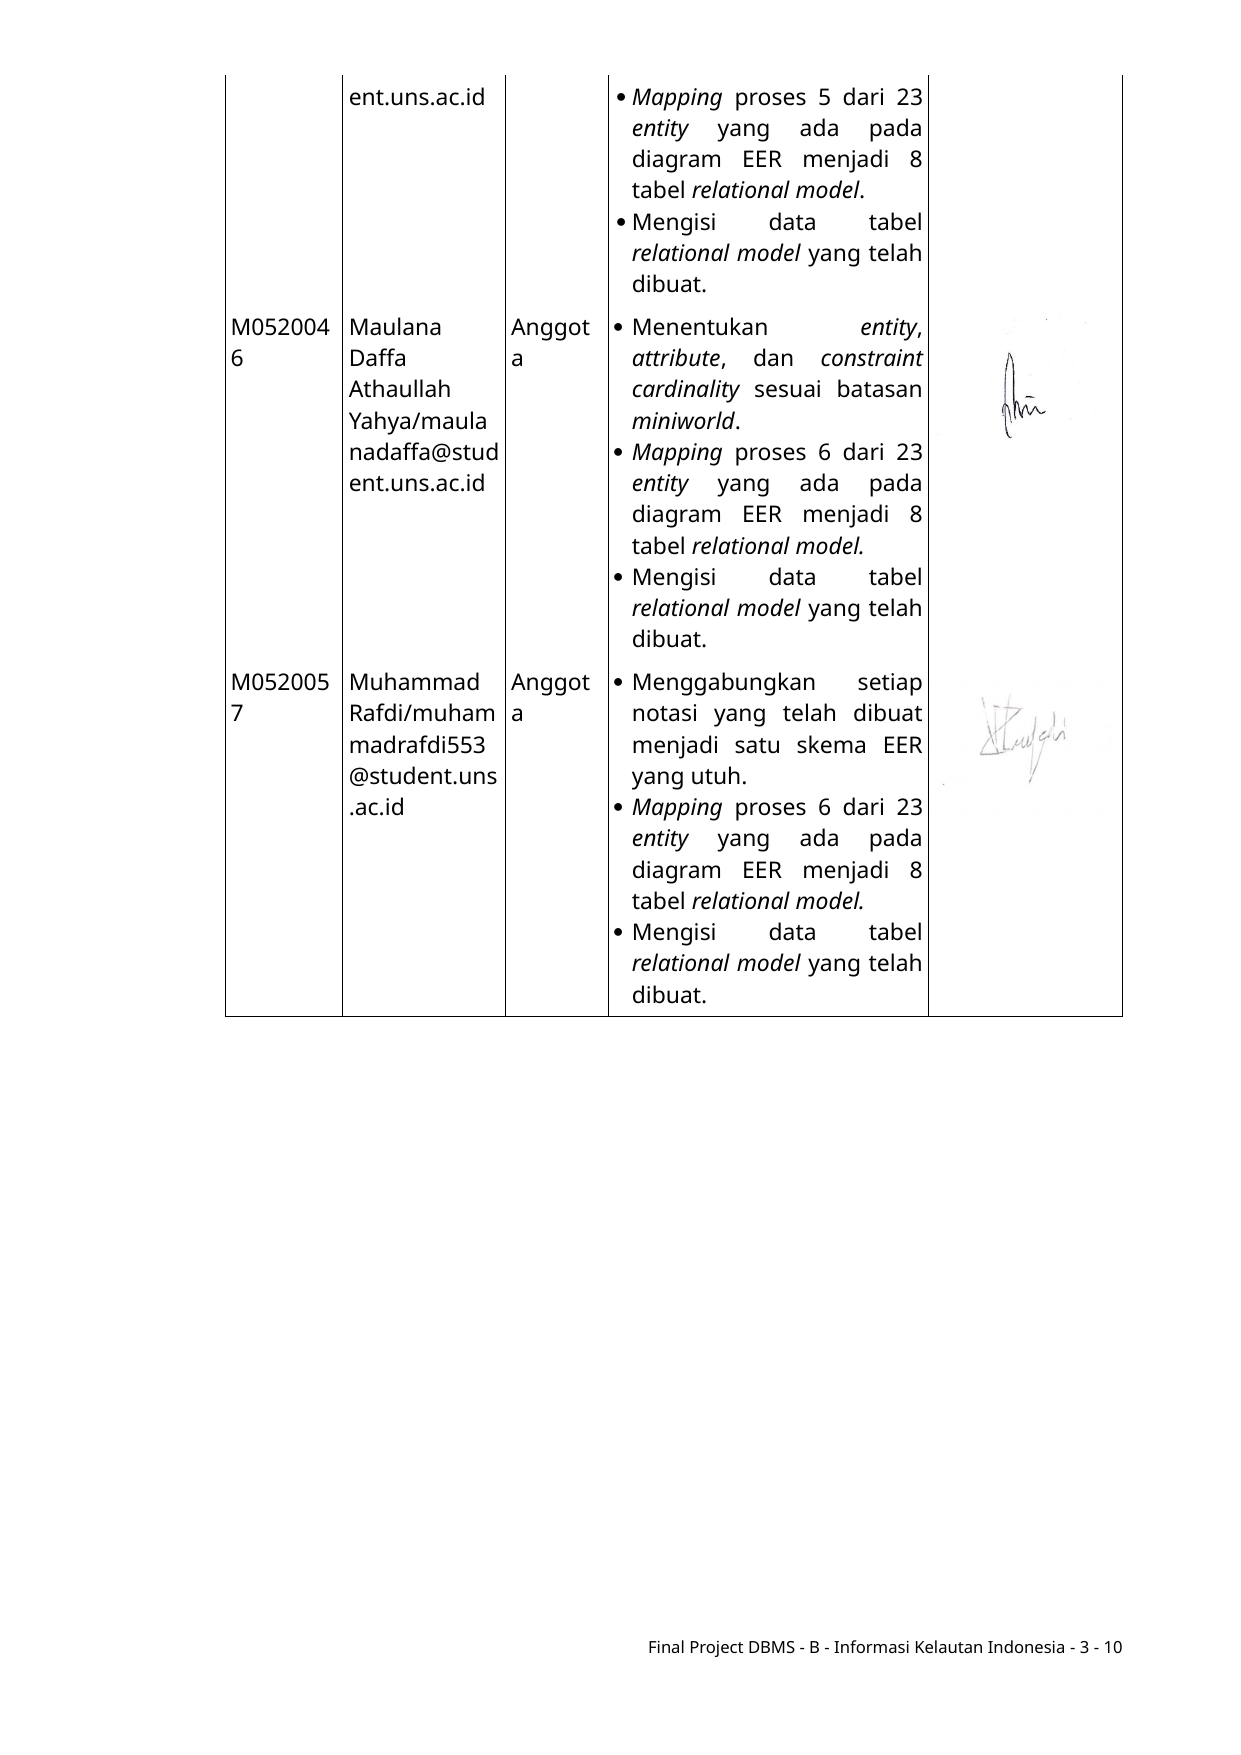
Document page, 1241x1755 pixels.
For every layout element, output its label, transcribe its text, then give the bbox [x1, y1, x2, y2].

table_cell [226, 75, 342, 305]
table_cell Menggabungkan setiap notasi yang telah dibuat menjadi satu skema EER yang utuh. Mapping proses 6 dari 23 entity yang ada pada diagram EER menjadi 8 tabel relational model. Mengisi data tabel relational model yang telah dibuat. [609, 660, 928, 1016]
table_cell Menentukan entity, attribute, dan constraint cardinality sesuai batasan miniworld. Mapping proses 6 dari 23 entity yang ada pada diagram EER menjadi 8 tabel relational model. Mengisi data tabel relational model yang telah dibuat. [609, 305, 928, 660]
table_cell Muhammad Rafdi/muhammadrafdi553@student.uns.ac.id [343, 660, 505, 1016]
table_cell [929, 305, 1122, 660]
table_cell [929, 75, 1122, 305]
table_cell [929, 660, 1122, 1016]
table_cell M0520046 [226, 305, 342, 660]
table_cell Anggota [506, 660, 608, 1016]
table_cell ent.uns.ac.id [343, 75, 505, 305]
table_cell Anggota [506, 305, 608, 660]
table_cell Maulana Daffa Athaullah Yahya/maulanadaffa@student.uns.ac.id [343, 305, 505, 660]
table_cell [506, 75, 608, 305]
table_cell M0520057 [226, 660, 342, 1016]
table_cell Membuat notasi untuk skema EER dari entity dan relasi yang telah ditentukan. Mapping proses 5 dari 23 entity yang ada pada diagram EER menjadi 8 tabel relational model. Mengisi data tabel relational model yang telah dibuat. [609, 75, 928, 305]
